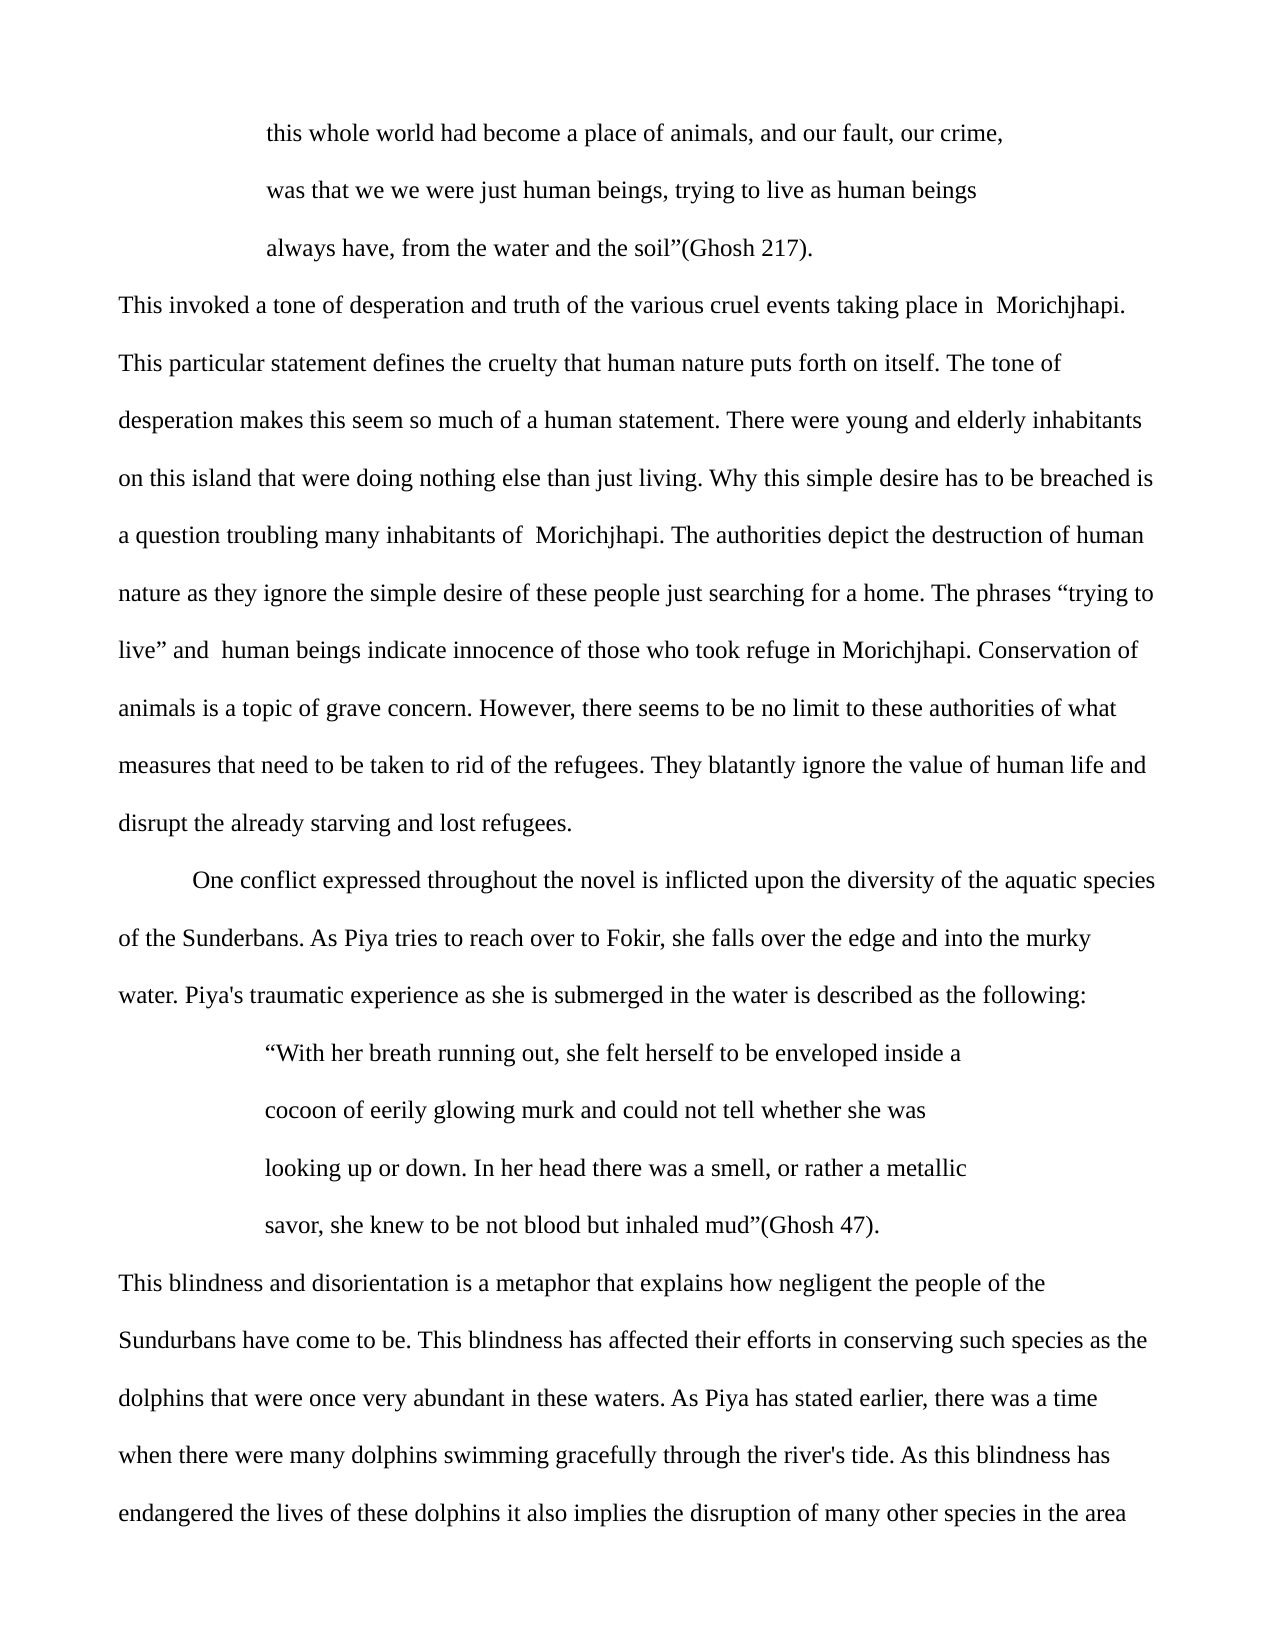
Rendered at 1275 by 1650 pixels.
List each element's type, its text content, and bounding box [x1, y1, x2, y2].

text “With her breath running out, she felt herself to be enveloped inside a cocoon of eerily glowing murk and could not tell whether she was looking up or down. In her head there was a smell, or rather a metallic savor, she knew to be not blood but inhaled mud”(Ghosh 47). [264, 1038, 1004, 1239]
text This blindness and disorientation is a metaphor that explains how negligent the people of the Sundurbans have come to be. This blindness has affected their efforts in conserving such species as the dolphins that were once very abundant in these waters. As Piya has stated earlier, there was a time when there were many dolphins swimming gracefully through the river's tide. As this blindness has endangered the lives of these dolphins it also implies the disruption of many other species in the area [118, 1268, 1157, 1527]
text This invoked a tone of desperation and truth of the various cruel events taking place in Morichjhapi. This particular statement defines the cruelty that human nature puts forth on itself. The tone of desperation makes this seem so much of a human statement. There were young and elderly inhabitants on this island that were doing nothing else than just living. Why this simple desire has to be breached is a question troubling many inhabitants of Morichjhapi. The authorities depict the destruction of human nature as they ignore the simple desire of these people just searching for a home. The phrases “trying to live” and human beings indicate innocence of those who took refuge in Morichjhapi. Conservation of animals is a topic of grave concern. However, there seems to be no limit to these authorities of what measures that need to be taken to rid of the refugees. They blatantly ignore the value of human life and disrupt the already starving and lost refugees. [118, 291, 1157, 837]
text this whole world had become a place of animals, and our fault, our crime, was that we we were just human beings, trying to live as human beings always have, from the water and the soil”(Ghosh 217). [266, 118, 1007, 262]
text One conflict expressed throughout the novel is inflicted upon the diversity of the aquatic species of the Sunderbans. As Piya tries to reach over to Fokir, she falls over the edge and into the murky water. Piya's traumatic experience as she is submerged in the water is described as the following: [118, 866, 1157, 1009]
